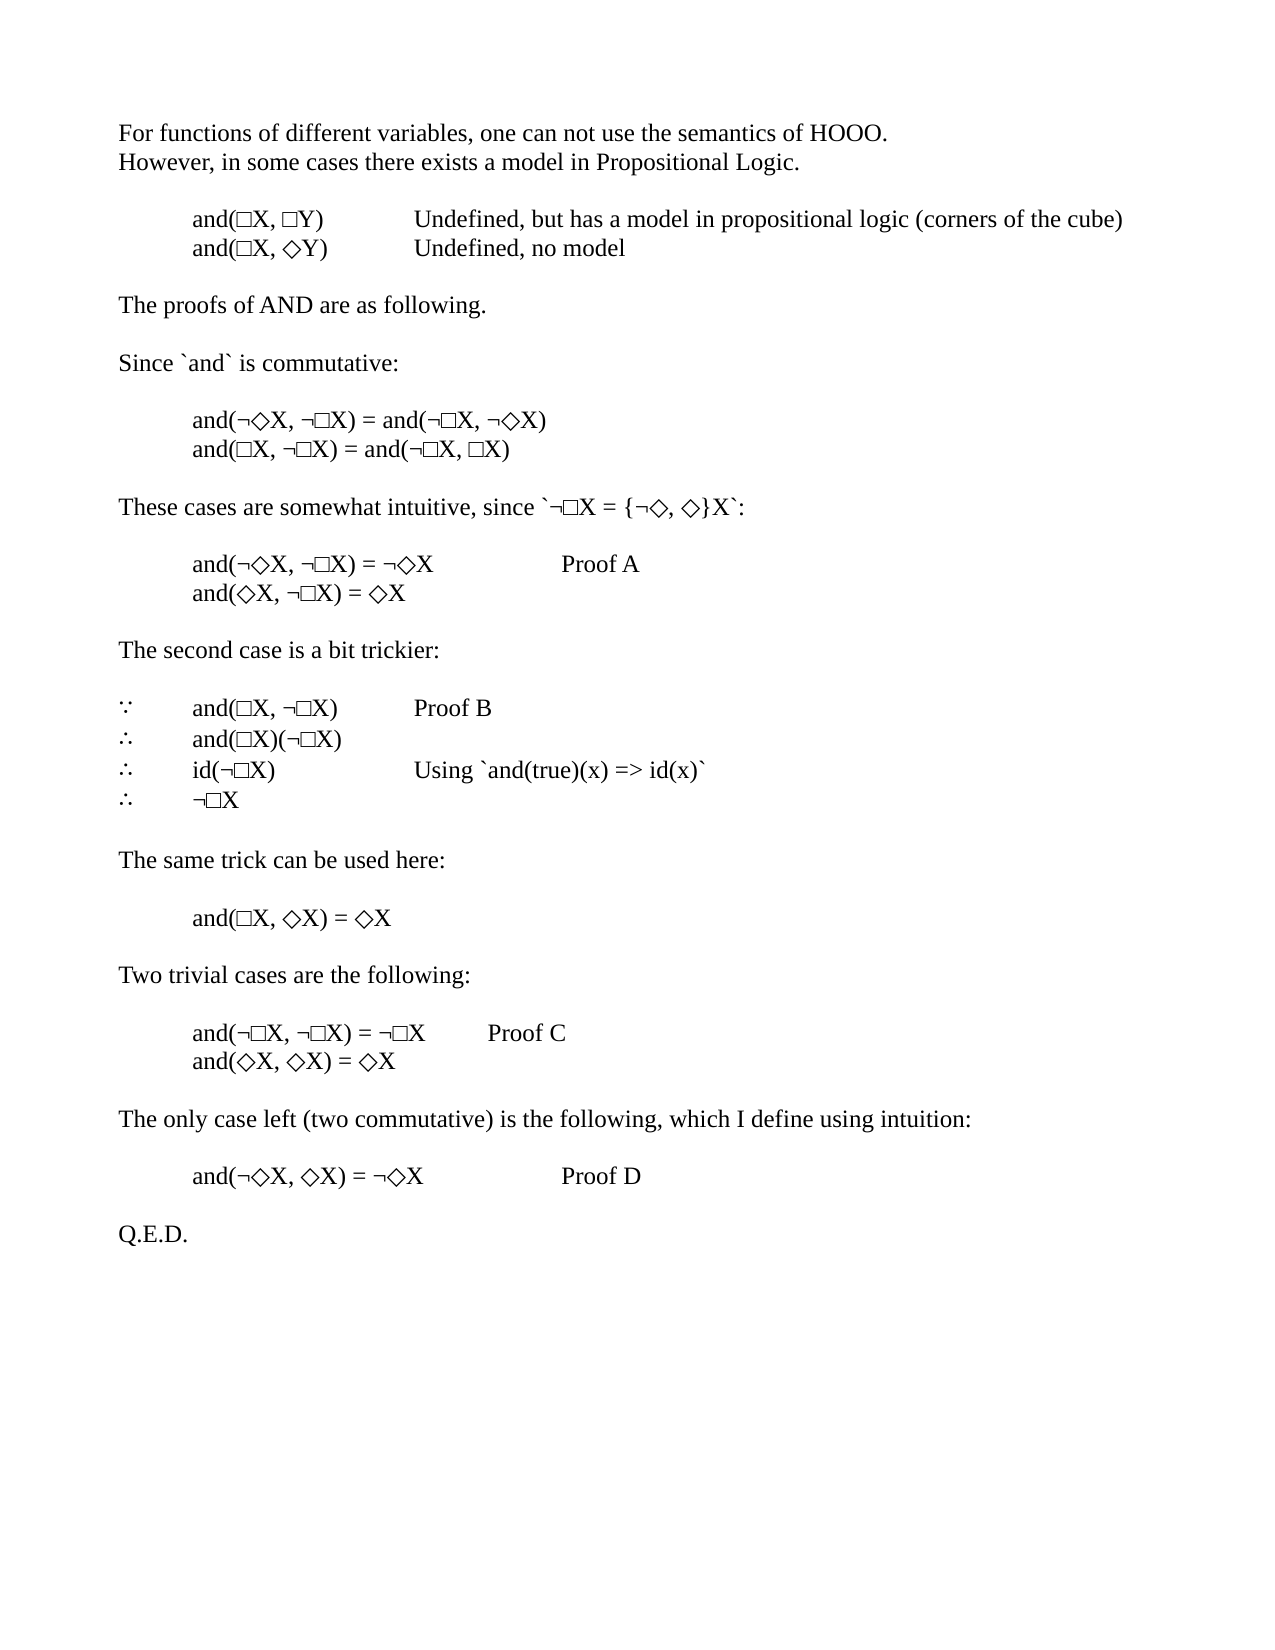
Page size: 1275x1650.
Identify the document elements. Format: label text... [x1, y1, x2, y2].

text Since `and` is commutative: [118, 348, 1157, 377]
text Q.E.D. [118, 1219, 1157, 1248]
text and(¬◇X, ¬□X) = ¬◇X Proof A [118, 549, 1157, 578]
text and(□X, ¬□X) = and(¬□X, □X) [118, 434, 1157, 463]
text and(¬◇X, ¬□X) = and(¬□X, ¬◇X) [118, 406, 1157, 434]
text ∴ and(□X)(¬□X) [118, 724, 1157, 755]
text ∵ and(□X, ¬□X) Proof B [118, 693, 1157, 724]
text and(¬□X, ¬□X) = ¬□X Proof C [118, 1018, 1157, 1046]
text and(□X, □Y) Undefined, but has a model in propositional logic (corners of the cube) [118, 204, 1157, 233]
text ∴ ¬□X [118, 786, 1157, 816]
text Two trivial cases are the following: [118, 960, 1157, 989]
text The only case left (two commutative) is the following, which I define using intuition: [118, 1104, 1157, 1133]
text These cases are somewhat intuitive, since `¬□X = {¬◇, ◇}X`: [118, 492, 1157, 521]
text and(□X, ◇Y) Undefined, no model [118, 233, 1157, 262]
text The proofs of AND are as following. [118, 291, 1157, 319]
text For functions of different variables, one can not use the semantics of HOOO. [118, 118, 1157, 147]
text ∴ id(¬□X) Using `and(true)(x) => id(x)` [118, 755, 1157, 786]
text and(◇X, ◇X) = ◇X [118, 1046, 1157, 1075]
text The second case is a bit trickier: [118, 636, 1157, 664]
text The same trick can be used here: [118, 845, 1157, 874]
text and(¬◇X, ◇X) = ¬◇X Proof D [118, 1161, 1157, 1190]
text However, in some cases there exists a model in Propositional Logic. [118, 147, 1157, 176]
text and(◇X, ¬□X) = ◇X [118, 578, 1157, 607]
text and(□X, ◇X) = ◇X [118, 903, 1157, 931]
